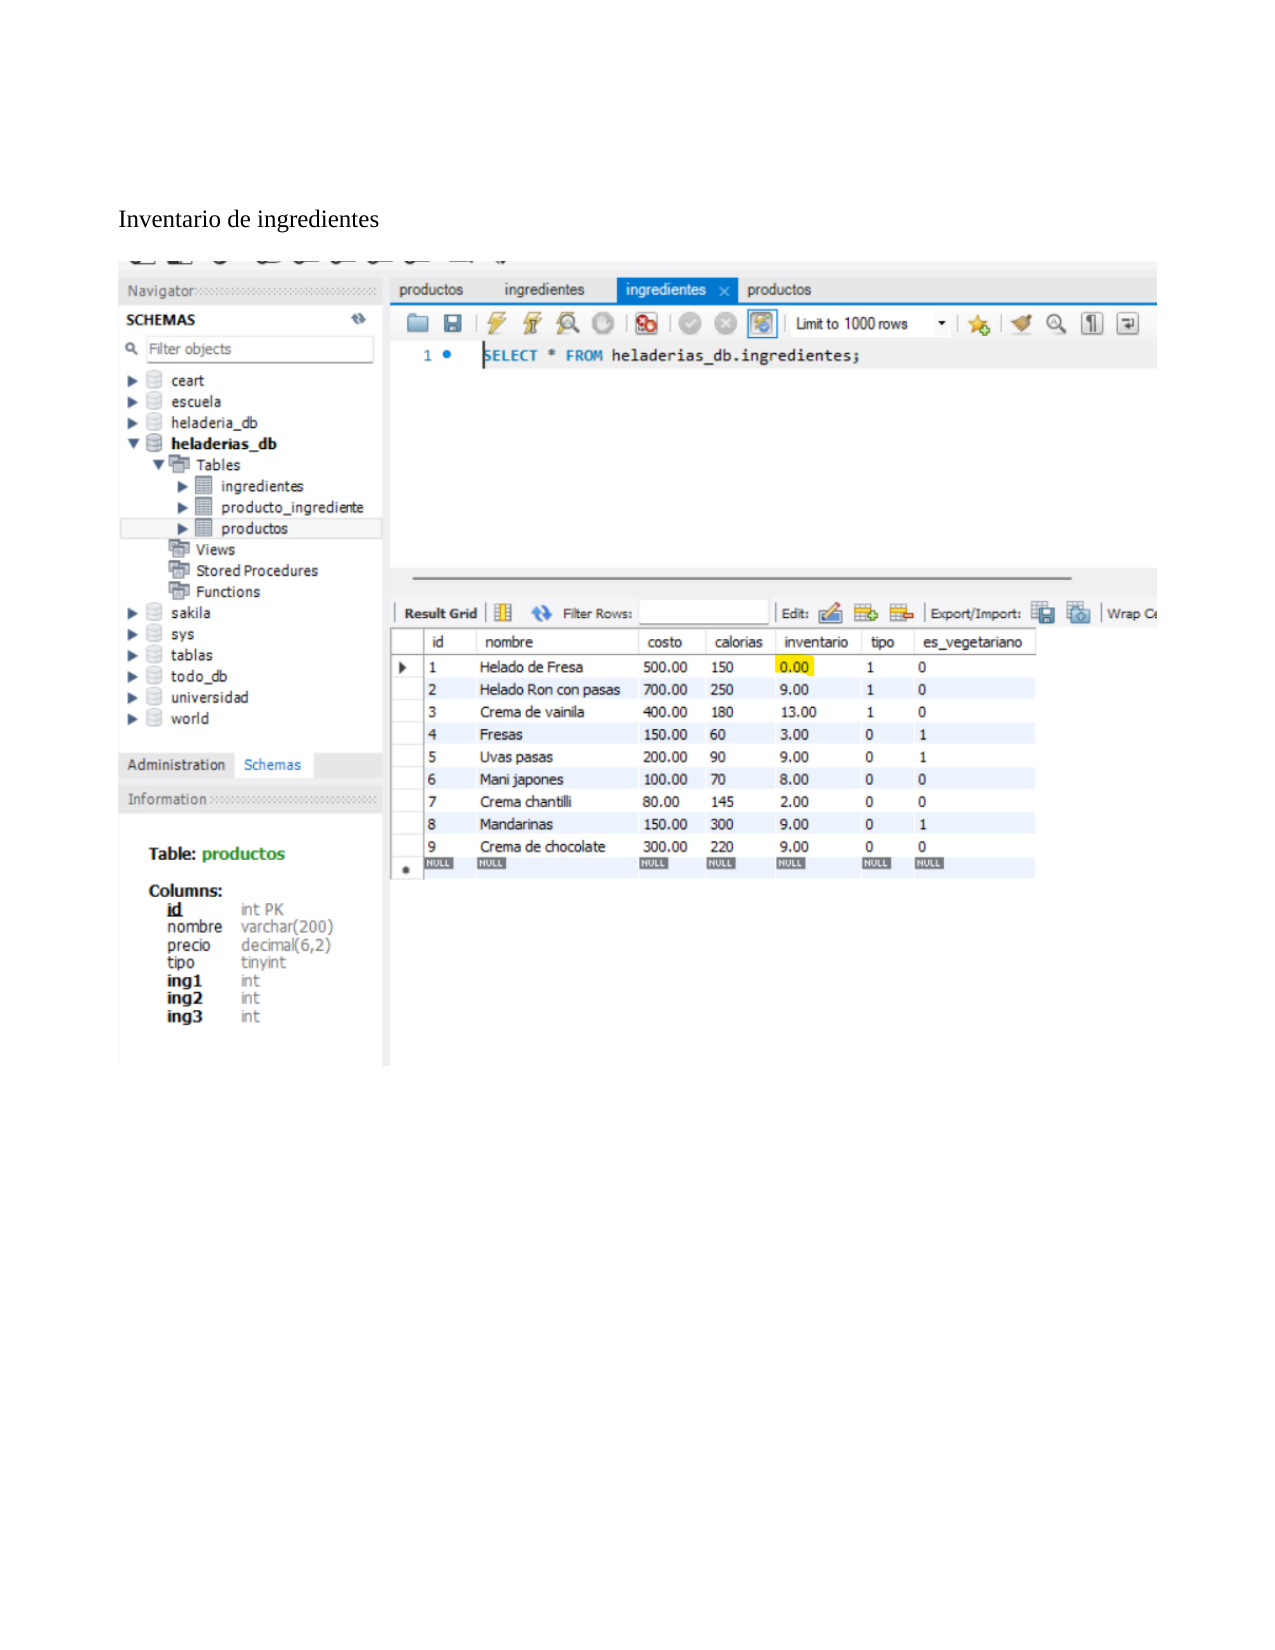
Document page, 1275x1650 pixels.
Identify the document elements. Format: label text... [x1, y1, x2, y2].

picture [118, 261, 1157, 1066]
text Inventario de ingredientes [118, 204, 1157, 233]
